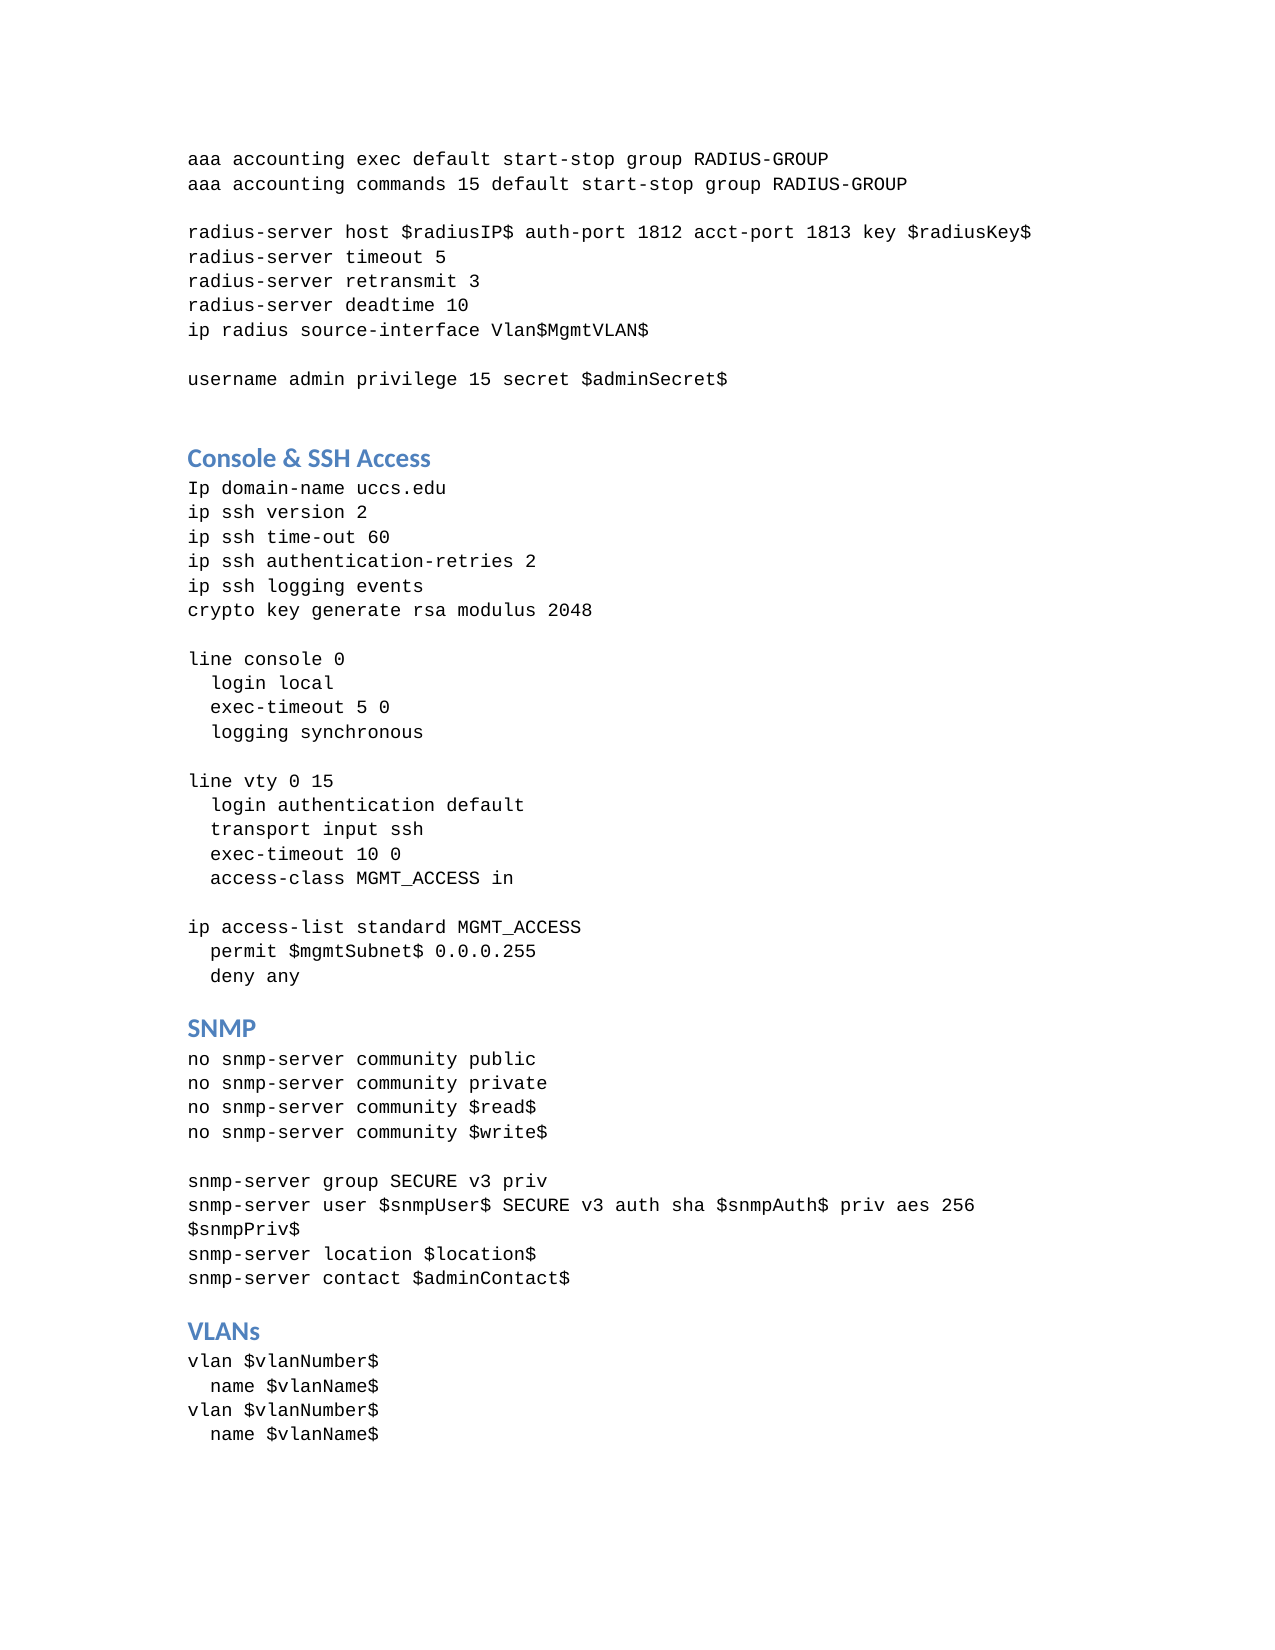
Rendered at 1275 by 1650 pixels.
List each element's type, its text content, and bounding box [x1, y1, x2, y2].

text no snmp-server community $write$ [187, 1123, 1087, 1144]
text line vty 0 15 [187, 771, 1087, 793]
text transport input ssh [187, 820, 1087, 841]
text login local [187, 674, 1087, 695]
text username admin privilege 15 secret $adminSecret$ [187, 369, 1087, 391]
text ip radius source-interface Vlan$MgmtVLAN$ [187, 321, 1087, 342]
text no snmp-server community $read$ [187, 1098, 1087, 1119]
text crypto key generate rsa modulus 2048 [187, 601, 1087, 622]
text no snmp-server community private [187, 1074, 1087, 1095]
text radius-server retransmit 3 [187, 272, 1087, 293]
text snmp-server user $snmpUser$ SECURE v3 auth sha $snmpAuth$ priv aes 256 $snmpPriv$ [187, 1196, 1087, 1241]
subtitle VLANs [187, 1314, 1087, 1347]
text line console 0 [187, 649, 1087, 671]
text ip access-list standard MGMT_ACCESS [187, 918, 1087, 939]
text Ip domain-name uccs.edu [187, 479, 1087, 500]
subtitle SNMP [187, 1012, 1087, 1044]
text radius-server deadtime 10 [187, 296, 1087, 317]
text ip ssh version 2 [187, 503, 1087, 524]
text ip ssh logging events [187, 576, 1087, 598]
text ip ssh authentication-retries 2 [187, 552, 1087, 573]
text access-class MGMT_ACCESS in [187, 869, 1087, 890]
text ip ssh time-out 60 [187, 528, 1087, 549]
text name $vlanName$ [187, 1425, 1087, 1446]
text aaa accounting commands 15 default start-stop group RADIUS-GROUP [187, 174, 1087, 196]
text snmp-server group SECURE v3 priv [187, 1171, 1087, 1193]
text snmp-server location $location$ [187, 1244, 1087, 1266]
text aaa accounting exec default start-stop group RADIUS-GROUP [187, 150, 1087, 171]
text radius-server timeout 5 [187, 247, 1087, 269]
text logging synchronous [187, 723, 1087, 744]
text no snmp-server community public [187, 1049, 1087, 1071]
text permit $mgmtSubnet$ 0.0.0.255 [187, 942, 1087, 963]
text exec-timeout 10 0 [187, 844, 1087, 866]
text vlan $vlanNumber$ [187, 1352, 1087, 1373]
text radius-server host $radiusIP$ auth-port 1812 acct-port 1813 key $radiusKey$ [187, 223, 1087, 244]
text exec-timeout 5 0 [187, 698, 1087, 719]
text name $vlanName$ [187, 1376, 1087, 1398]
text deny any [187, 966, 1087, 988]
text vlan $vlanNumber$ [187, 1401, 1087, 1422]
subtitle Console & SSH Access [187, 441, 1087, 474]
text login authentication default [187, 796, 1087, 817]
text snmp-server contact $adminContact$ [187, 1269, 1087, 1290]
